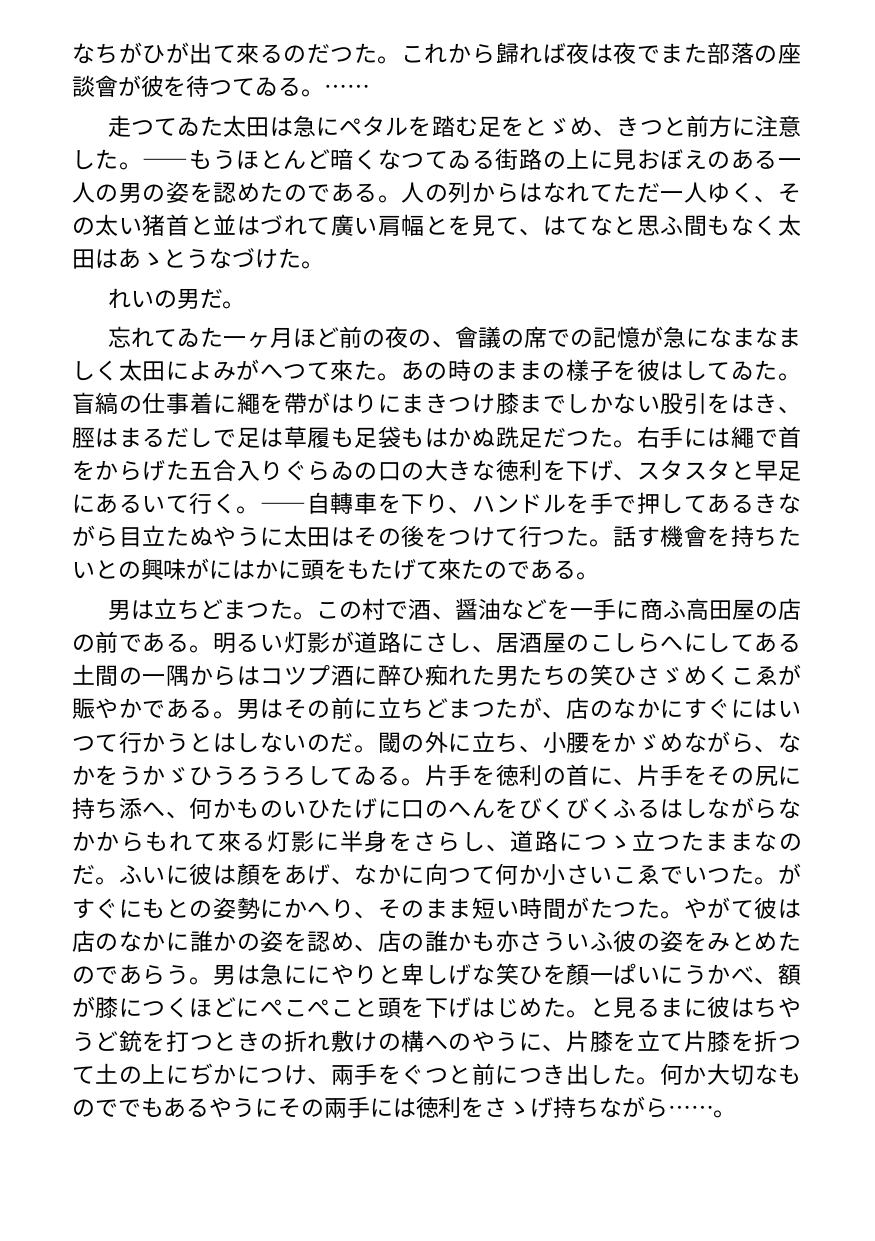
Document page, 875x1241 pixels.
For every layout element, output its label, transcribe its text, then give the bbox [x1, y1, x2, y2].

text 男は立ちどまつた。この村で酒、醤油などを一手に商ふ高田屋の店の前である。明るい灯影が道路にさし、居酒屋のこしらへにしてある土間の一隅からはコツプ酒に醉ひ痴れた男たちの笑ひさゞめくこゑが賑やかである。男はその前に立ちどまつたが、店のなかにすぐにはいつて行かうとはしないのだ。閾の外に立ち、小腰をかゞめながら、なかをうかゞひうろうろしてゐる。片手を徳利の首に、片手をその尻に持ち添へ、何かものいひたげに口のへんをびくびくふるはしながらなかからもれて來る灯影に半身をさらし、道路につゝ立つたままなのだ。ふいに彼は顏をあげ、なかに向つて何か小さいこゑでいつた。がすぐにもとの姿勢にかへり、そのまま短い時間がたつた。やがて彼は店のなかに誰かの姿を認め、店の誰かも亦さういふ彼の姿をみとめたのであらう。男は急ににやりと卑しげな笑ひを顏一ぱいにうかべ、額が膝につくほどにぺこぺこと頭を下げはじめた。と見るまに彼はちやうど銃を打つときの折れ敷けの構へのやうに、片膝を立て片膝を折つて土の上にぢかにつけ、兩手をぐつと前につき出した。何か大切なものででもあるやうにその兩手には徳利をさゝげ持ちながら……。 [72, 591, 802, 1123]
text なちがひが出て來るのだつた。これから歸れば夜は夜でまた部落の座談會が彼を待つてゐる。…… [72, 36, 802, 102]
text 忘れてゐた一ヶ月ほど前の夜の、會議の席での記憶が急になまなましく太田によみがへつて來た。あの時のままの樣子を彼はしてゐた。盲縞の仕事着に繩を帶がはりにまきつけ膝までしかない股引をはき、脛はまるだしで足は草履も足袋もはかぬ跣足だつた。右手には繩で首をからげた五合入りぐらゐの口の大きな徳利を下げ、スタスタと早足にあるいて行く。――自轉車を下り、ハンドルを手で押してあるきながら目立たぬやうに太田はその後をつけて行つた。話す機會を持ちたいとの興味がにはかに頭をもたげて來たのである。 [72, 320, 802, 586]
text れいの男だ。 [72, 281, 802, 314]
text 走つてゐた太田は急にペタルを踏む足をとゞめ、きつと前方に注意した。――もうほとんど暗くなつてゐる街路の上に見おぼえのある一人の男の姿を認めたのである。人の列からはなれてただ一人ゆく、その太い猪首と並はづれて廣い肩幅とを見て、はてなと思ふ間もなく太田はあゝとうなづけた。 [72, 108, 802, 274]
